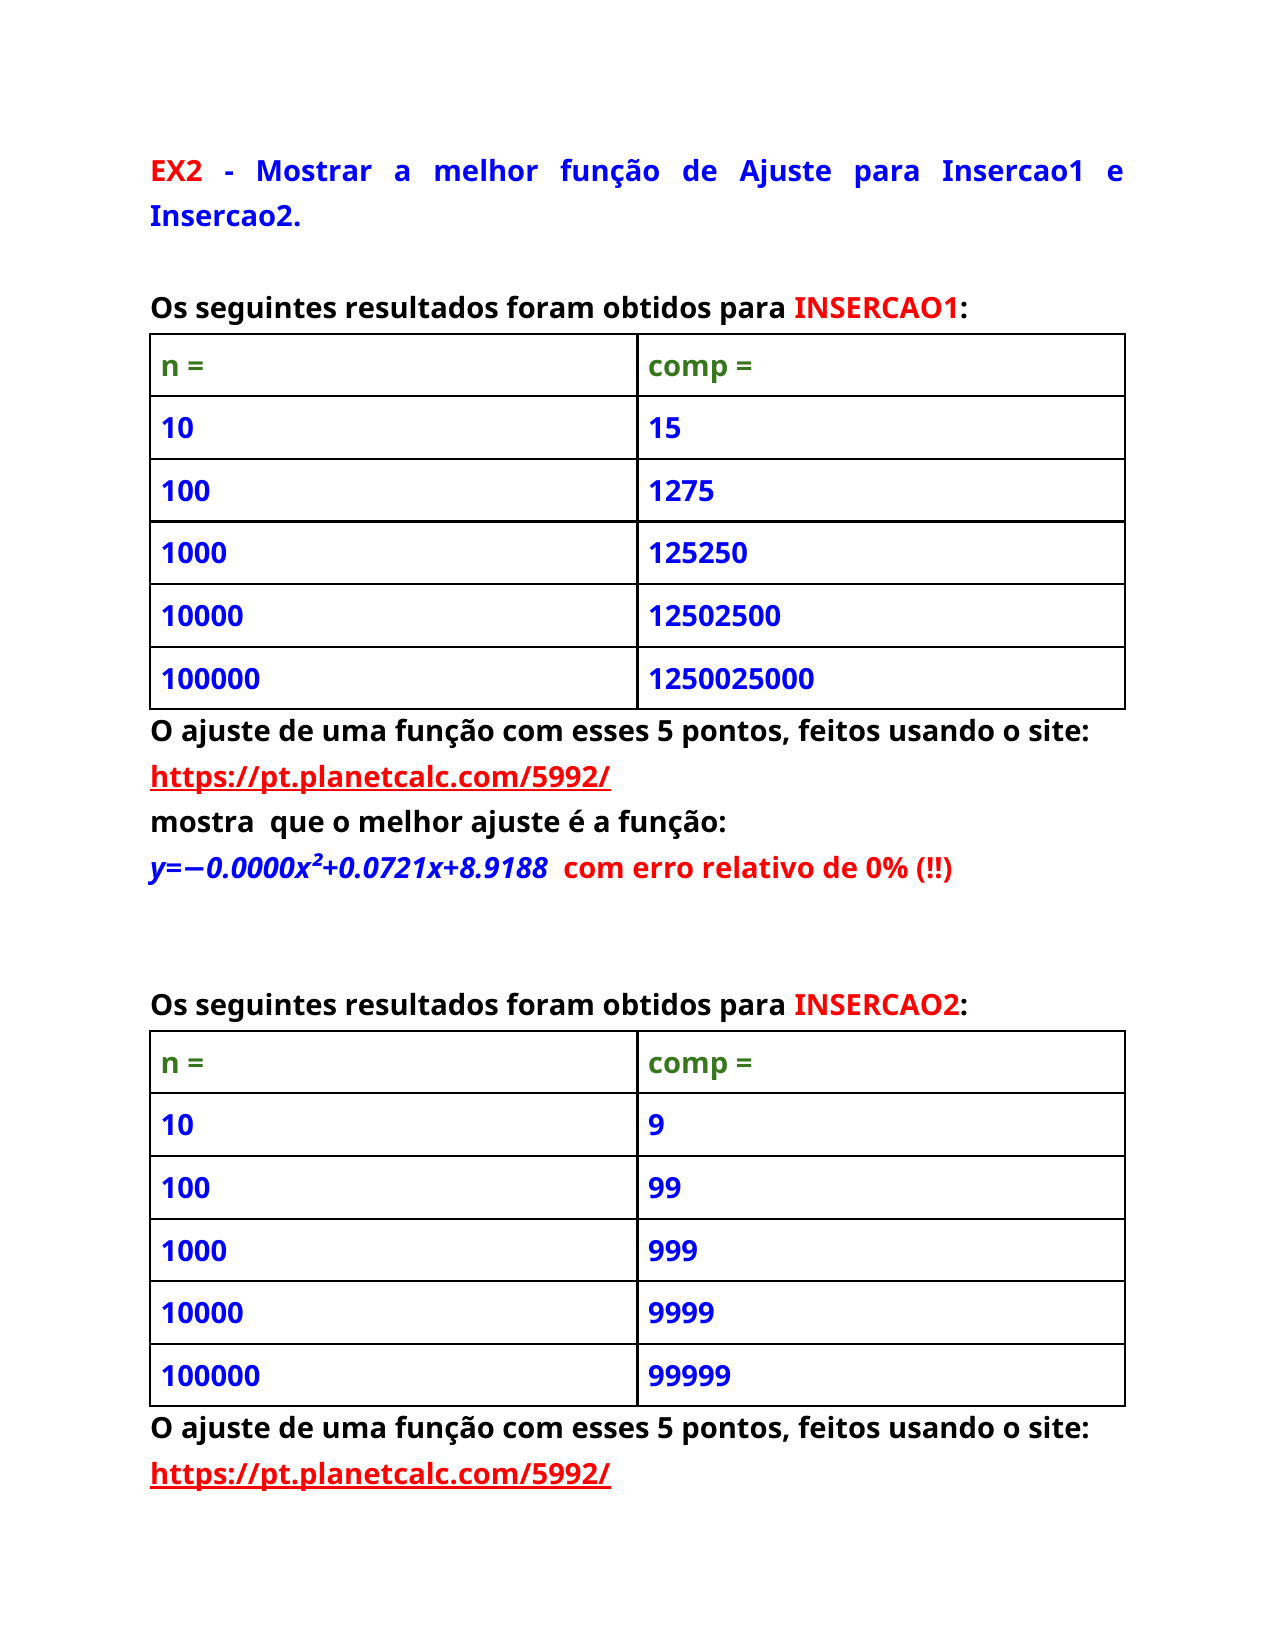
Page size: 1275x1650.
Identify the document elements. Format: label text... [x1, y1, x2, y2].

table_cell 15 [639, 397, 1124, 458]
text mostra que o melhor ajuste é a função: [150, 801, 1125, 841]
table_cell 99999 [639, 1345, 1124, 1405]
table_header n = [151, 1032, 636, 1092]
table_cell 99 [639, 1157, 1124, 1217]
text https://pt.planetcalc.com/5992/ [150, 756, 1125, 796]
table_cell 100 [151, 1157, 636, 1217]
table_cell 9 [639, 1094, 1124, 1155]
table_cell 1000 [151, 1220, 636, 1280]
table_cell 1250025000 [639, 648, 1124, 708]
table_cell 100 [151, 460, 636, 520]
table_cell 999 [639, 1220, 1124, 1280]
table_header comp = [639, 335, 1124, 395]
table_header n = [151, 335, 636, 395]
table_cell 10 [151, 1094, 636, 1155]
table_cell 10000 [151, 585, 636, 646]
table_cell 100000 [151, 1345, 636, 1405]
table_cell 1275 [639, 460, 1124, 520]
table_cell 1000 [151, 523, 636, 583]
table_cell 9999 [639, 1282, 1124, 1343]
text y=−0.0000x²+0.0721x+8.9188 com erro relativo de 0% (!!) [150, 847, 1125, 887]
table_cell 10 [151, 397, 636, 458]
text Os seguintes resultados foram obtidos para INSERCAO1: [150, 287, 1125, 327]
table_cell 100000 [151, 648, 636, 708]
text EX2 - Mostrar a melhor função de Ajuste para Insercao1 e Insercao2. [150, 150, 1125, 235]
text O ajuste de uma função com esses 5 pontos, feitos usando o site: [150, 710, 1125, 750]
table_cell 10000 [151, 1282, 636, 1343]
text https://pt.planetcalc.com/5992/ [150, 1453, 1125, 1493]
text O ajuste de uma função com esses 5 pontos, feitos usando o site: [150, 1407, 1125, 1447]
table_cell 125250 [639, 523, 1124, 583]
text Os seguintes resultados foram obtidos para INSERCAO2: [150, 984, 1125, 1024]
table_cell 12502500 [639, 585, 1124, 646]
table_header comp = [639, 1032, 1124, 1092]
